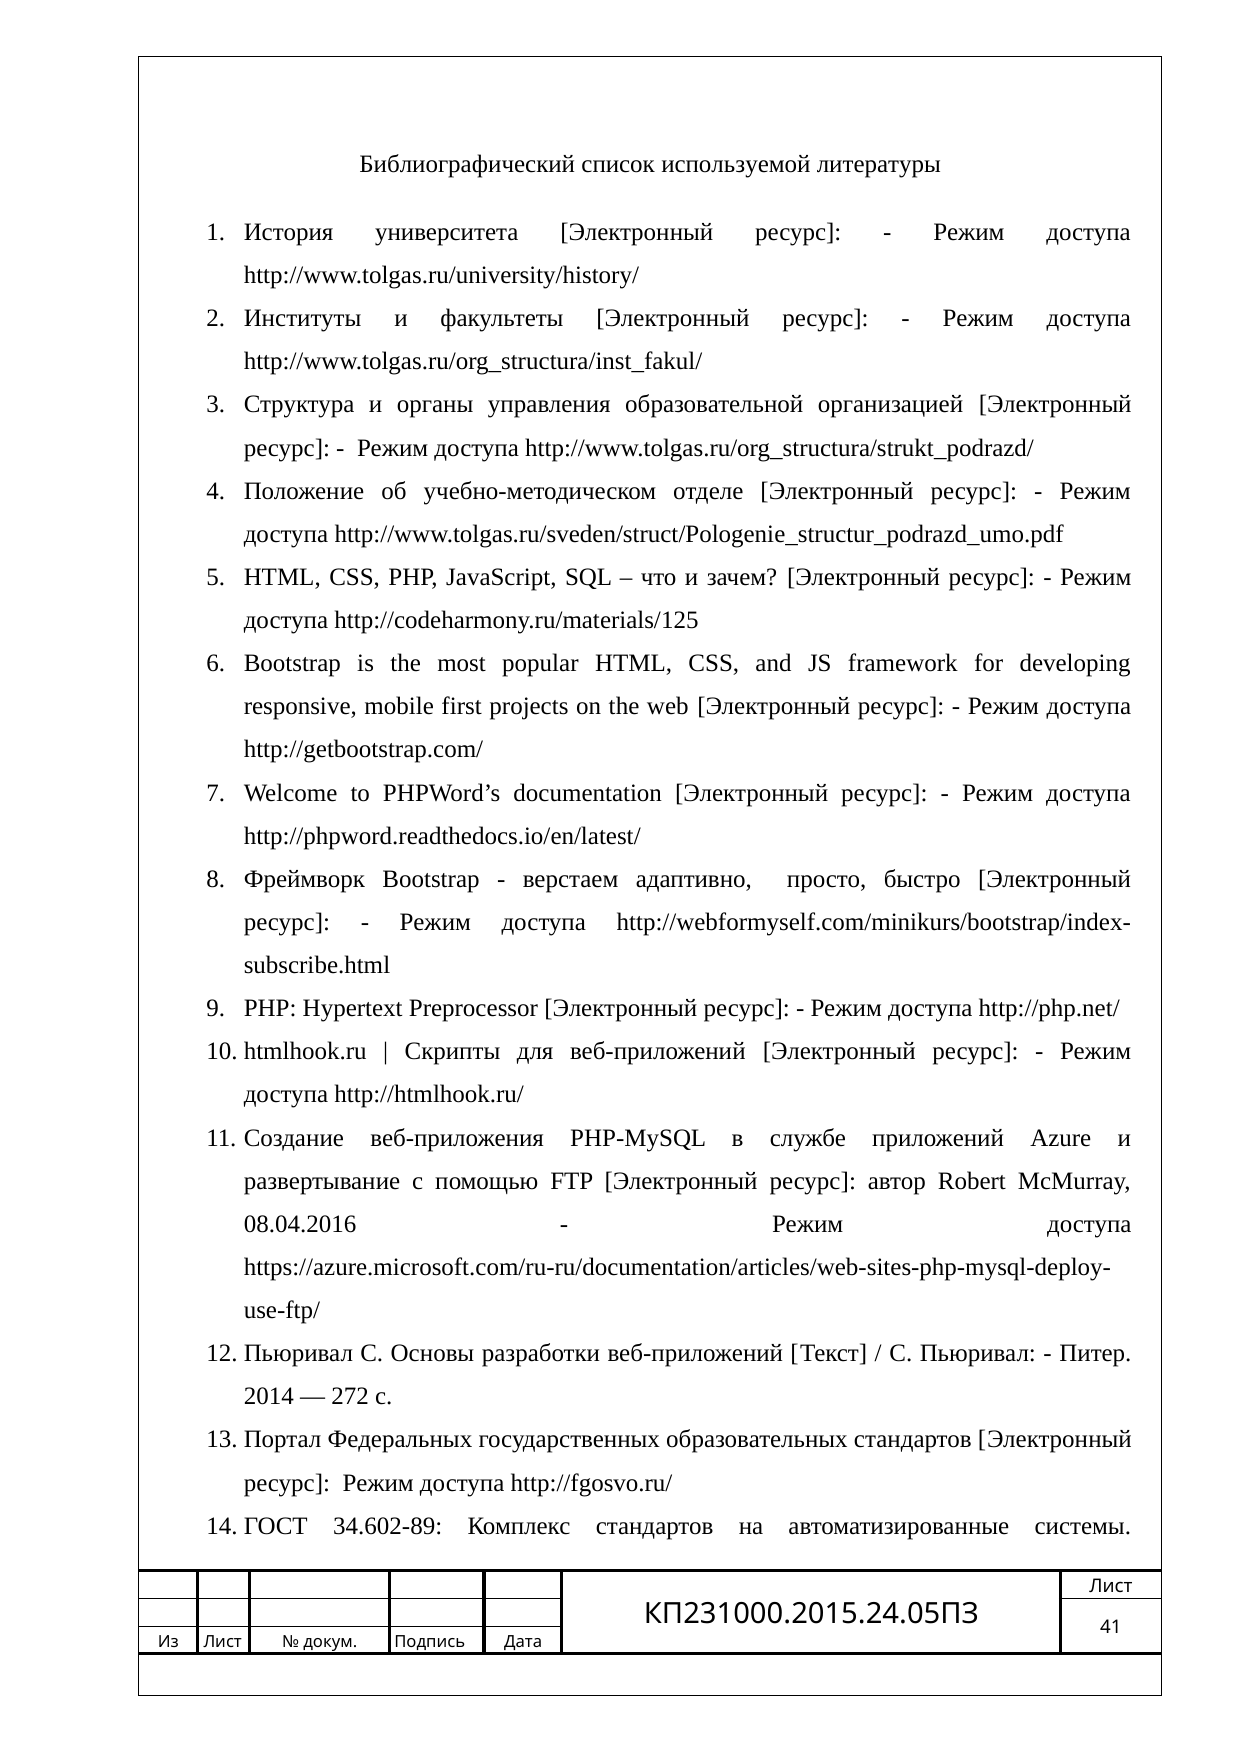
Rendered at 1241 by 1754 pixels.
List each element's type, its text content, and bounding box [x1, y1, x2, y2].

list Создание веб-приложения PHP-MySQL в службе приложений Azure и развертывание с помощью FTP [Электронный ресурс]: автор Robert McMurray, 08.04.2016 - Режим доступа https://azure.microsoft.com/ru-ru/documentation/articles/web-sites-php-mysql-deploy-use-ftp/ [206, 1123, 1132, 1324]
list htmlhook.ru | Скрипты для веб-приложений [Электронный ресурс]: - Режим доступа http://htmlhook.ru/ [206, 1036, 1132, 1108]
subtitle Библиографический список используемой литературы [168, 149, 1132, 178]
list Структура и органы управления образовательной организацией [Электронный ресурс]: - Режим доступа http://www.tolgas.ru/org_structura/strukt_podrazd/ [206, 389, 1132, 461]
list Welcome to PHPWord’s documentation [Электронный ресурс]: - Режим доступа http://phpword.readthedocs.io/en/latest/ [206, 778, 1132, 849]
list История университета [Электронный ресурс]: - Режим доступа http://www.tolgas.ru/university/history/ [206, 217, 1132, 289]
list HTML, CSS, PHP, JavaScript, SQL – что и зачем? [Электронный ресурс]: - Режим доступа http://codeharmony.ru/materials/125 [206, 562, 1132, 634]
list Положение об учебно-методическом отделе [Электронный ресурс]: - Режим доступа http://www.tolgas.ru/sveden/struct/Pologenie_structur_podrazd_umo.pdf [206, 476, 1132, 548]
list Портал Федеральных государственных образовательных стандартов [Электронный ресурс]: Режим доступа http://fgosvo.ru/ [206, 1424, 1132, 1496]
list PHP: Hypertext Preprocessor [Электронный ресурс]: - Режим доступа http://php.net/ [206, 993, 1132, 1022]
list Фреймворк Bootstrap - верстаем адаптивно, просто, быстро [Электронный ресурс]: - Режим доступа http://webformyself.com/minikurs/bootstrap/index-subscribe.html [206, 864, 1132, 979]
list ГОСТ 34.602-89: Комплекс стандартов на автоматизированные системы. [206, 1511, 1132, 1539]
list Пьюривал С. Основы разработки веб-приложений [Текст] / С. Пьюривал: - Питер. 2014 — 272 с. [206, 1338, 1132, 1410]
list Bootstrap is the most popular HTML, CSS, and JS framework for developing responsive, mobile first projects on the web [Электронный ресурс]: - Режим доступа http://getbootstrap.com/ [206, 648, 1132, 763]
list Институты и факультеты [Электронный ресурс]: - Режим доступа http://www.tolgas.ru/org_structura/inst_fakul/ [206, 303, 1132, 375]
